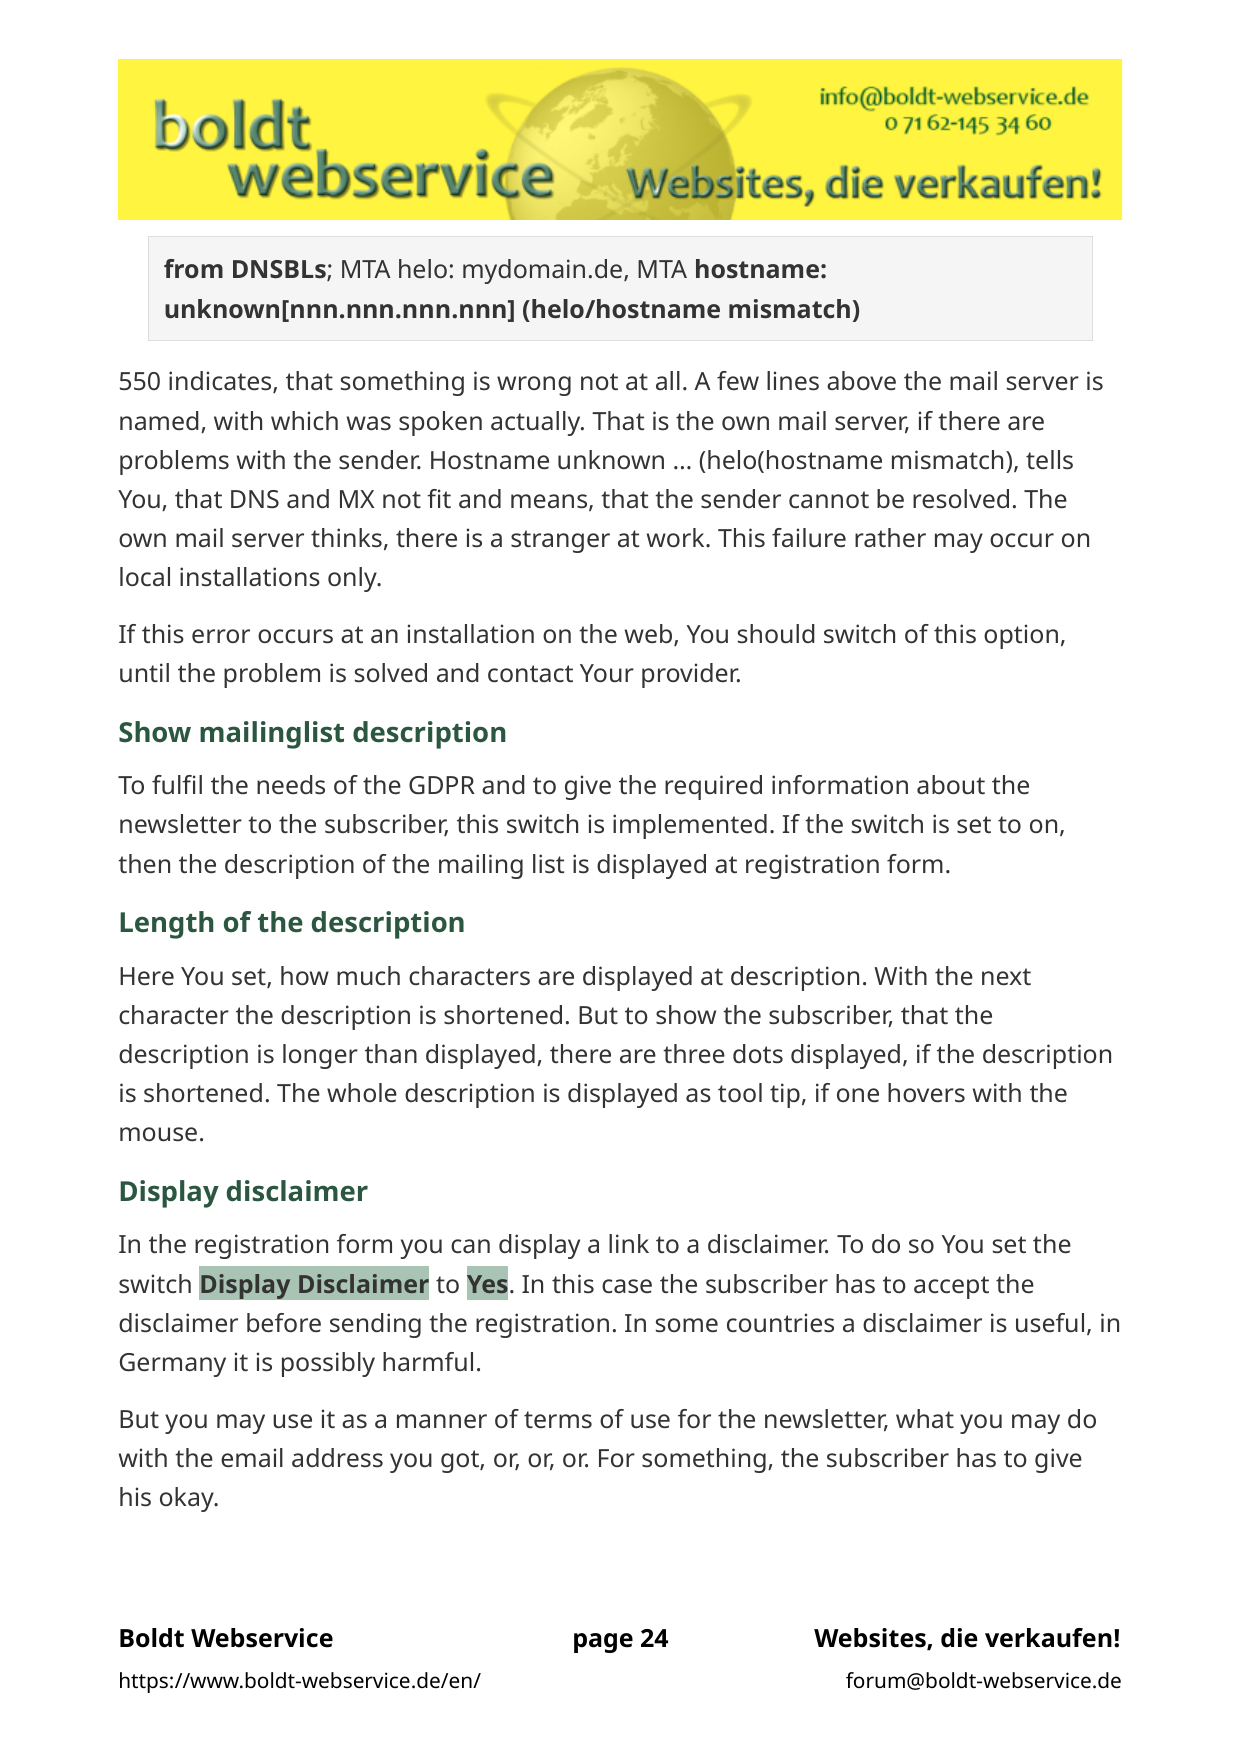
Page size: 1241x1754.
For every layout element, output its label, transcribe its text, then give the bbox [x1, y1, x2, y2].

text Here You set, how much characters are displayed at description. With the next character the description is shortened. But to show the subscriber, that the description is longer than displayed, there are three dots displayed, if the description is shortened. The whole description is displayed as tool tip, if one hovers with the mouse. [118, 958, 1122, 1149]
subtitle Display disclaimer [118, 1172, 1122, 1209]
text To fulfil the needs of the GDPR and to give the required information about the newsletter to the subscriber, this switch is implemented. If the switch is set to on, then the description of the mailing list is displayed at registration form. [118, 768, 1122, 880]
text If this error occurs at an installation on the web, You should switch of this option, until the problem is solved and contact Your provider. [118, 617, 1122, 690]
picture [118, 59, 1123, 220]
text In the registration form you can display a link to a disclaimer. To do so You set the switch Display Disclaimer to Yes. In this case the subscriber has to accept the disclaimer before sending the registration. In some countries a disclaimer is useful, in Germany it is possibly harmful. [118, 1227, 1122, 1379]
subtitle Length of the description [118, 903, 1122, 941]
text 550 indicates, that something is wrong not at all. A few lines above the mail server is named, with which was spoken actually. That is the own mail server, if there are problems with the sender. Hostname unknown … (helo(hostname mismatch), tells You, that DNS and MX not fit and means, that the sender cannot be resolved. The own mail server thinks, there is a stranger at work. This failure rather may occur on local installations only. [118, 364, 1122, 594]
text from DNSBLs; MTA helo: mydomain.de, MTA hostname: unknown[nnn.nnn.nnn.nnn] (helo/hostname mismatch) [149, 237, 1092, 340]
subtitle Show mailinglist description [118, 713, 1122, 750]
text But you may use it as a manner of terms of use for the newsletter, what you may do with the email address you got, or, or, or. For something, the subscriber has to give his okay. [118, 1401, 1122, 1514]
